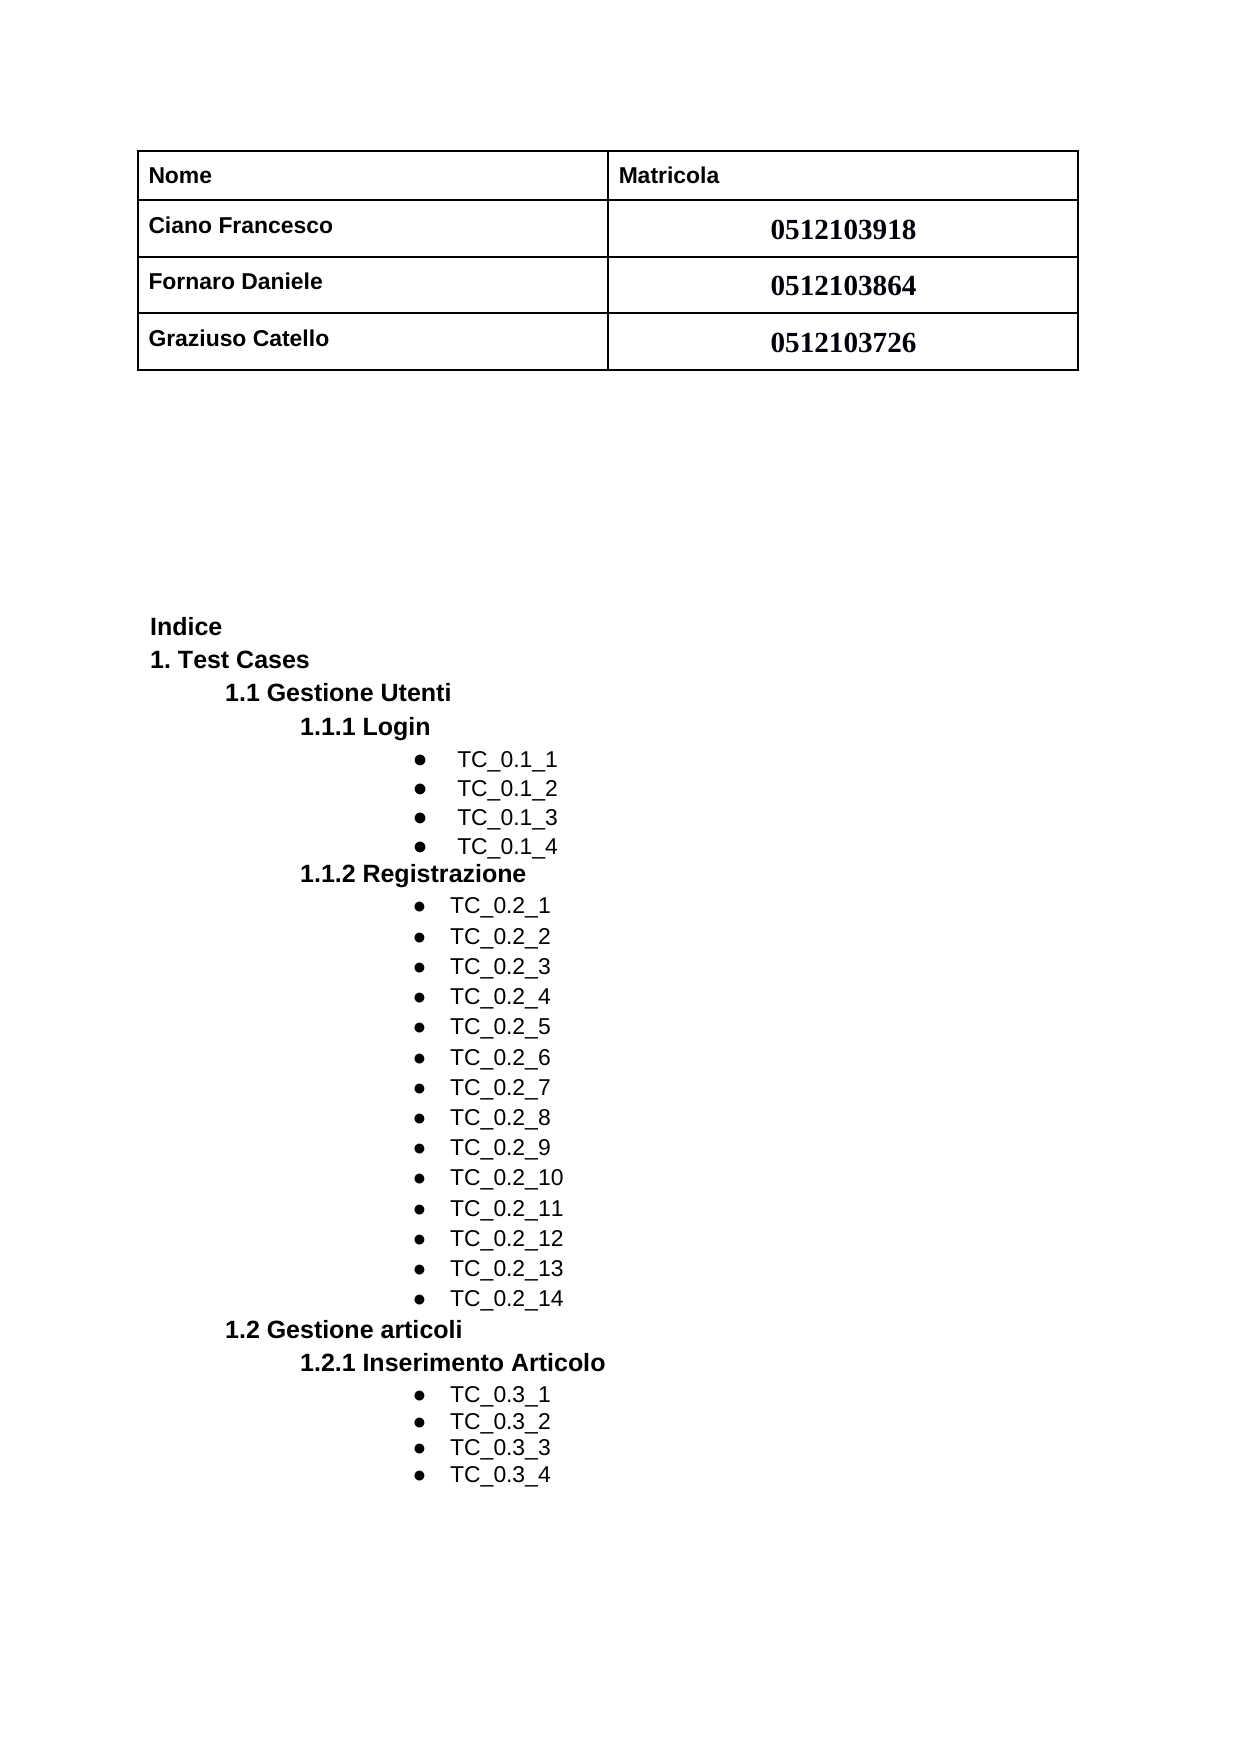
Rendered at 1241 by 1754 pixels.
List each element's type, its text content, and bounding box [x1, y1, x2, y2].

text 1.1.2 Registrazione [150, 859, 1090, 888]
list TC_0.2_14 [412, 1285, 1090, 1312]
list TC_0.2_12 [412, 1225, 1090, 1251]
list TC_0.1_2 [412, 773, 1090, 802]
table_cell 0512103864 [609, 258, 1077, 312]
list TC_0.2_13 [412, 1255, 1090, 1281]
list TC_0.2_6 [412, 1043, 1090, 1070]
list TC_0.1_1 [412, 744, 1090, 773]
list TC_0.2_2 [412, 923, 1090, 949]
text 1.1.1 Login [150, 711, 1090, 740]
text 1.2.1 Inserimento Articolo [225, 1348, 1090, 1377]
list TC_0.2_9 [412, 1134, 1090, 1161]
table_cell Graziuso Catello [139, 314, 607, 369]
list TC_0.3_1 [412, 1381, 1090, 1408]
list TC_0.1_3 [412, 802, 1090, 831]
list TC_0.3_4 [412, 1461, 1090, 1487]
list TC_0.2_7 [412, 1074, 1090, 1100]
list TC_0.2_4 [412, 983, 1090, 1009]
text 1.2 Gestione articoli [150, 1315, 1090, 1344]
list TC_0.3_3 [412, 1434, 1090, 1461]
list TC_0.1_4 [412, 831, 1090, 859]
text 1. Test Cases [150, 645, 1090, 674]
list TC_0.2_1 [412, 892, 1090, 919]
list TC_0.2_10 [412, 1164, 1090, 1191]
text 1.1 Gestione Utenti [150, 678, 1090, 707]
table_header Nome [139, 152, 607, 199]
table_header Matricola [609, 152, 1077, 199]
list TC_0.2_8 [412, 1104, 1090, 1130]
table_cell 0512103918 [609, 201, 1077, 256]
table_cell Fornaro Daniele [139, 258, 607, 312]
table_cell Ciano Francesco [139, 201, 607, 256]
list TC_0.2_3 [412, 953, 1090, 979]
text Indice [150, 612, 1090, 641]
list TC_0.2_5 [412, 1013, 1090, 1040]
list TC_0.2_11 [412, 1194, 1090, 1221]
list TC_0.3_2 [412, 1408, 1090, 1434]
table_cell 0512103726 [609, 314, 1077, 369]
